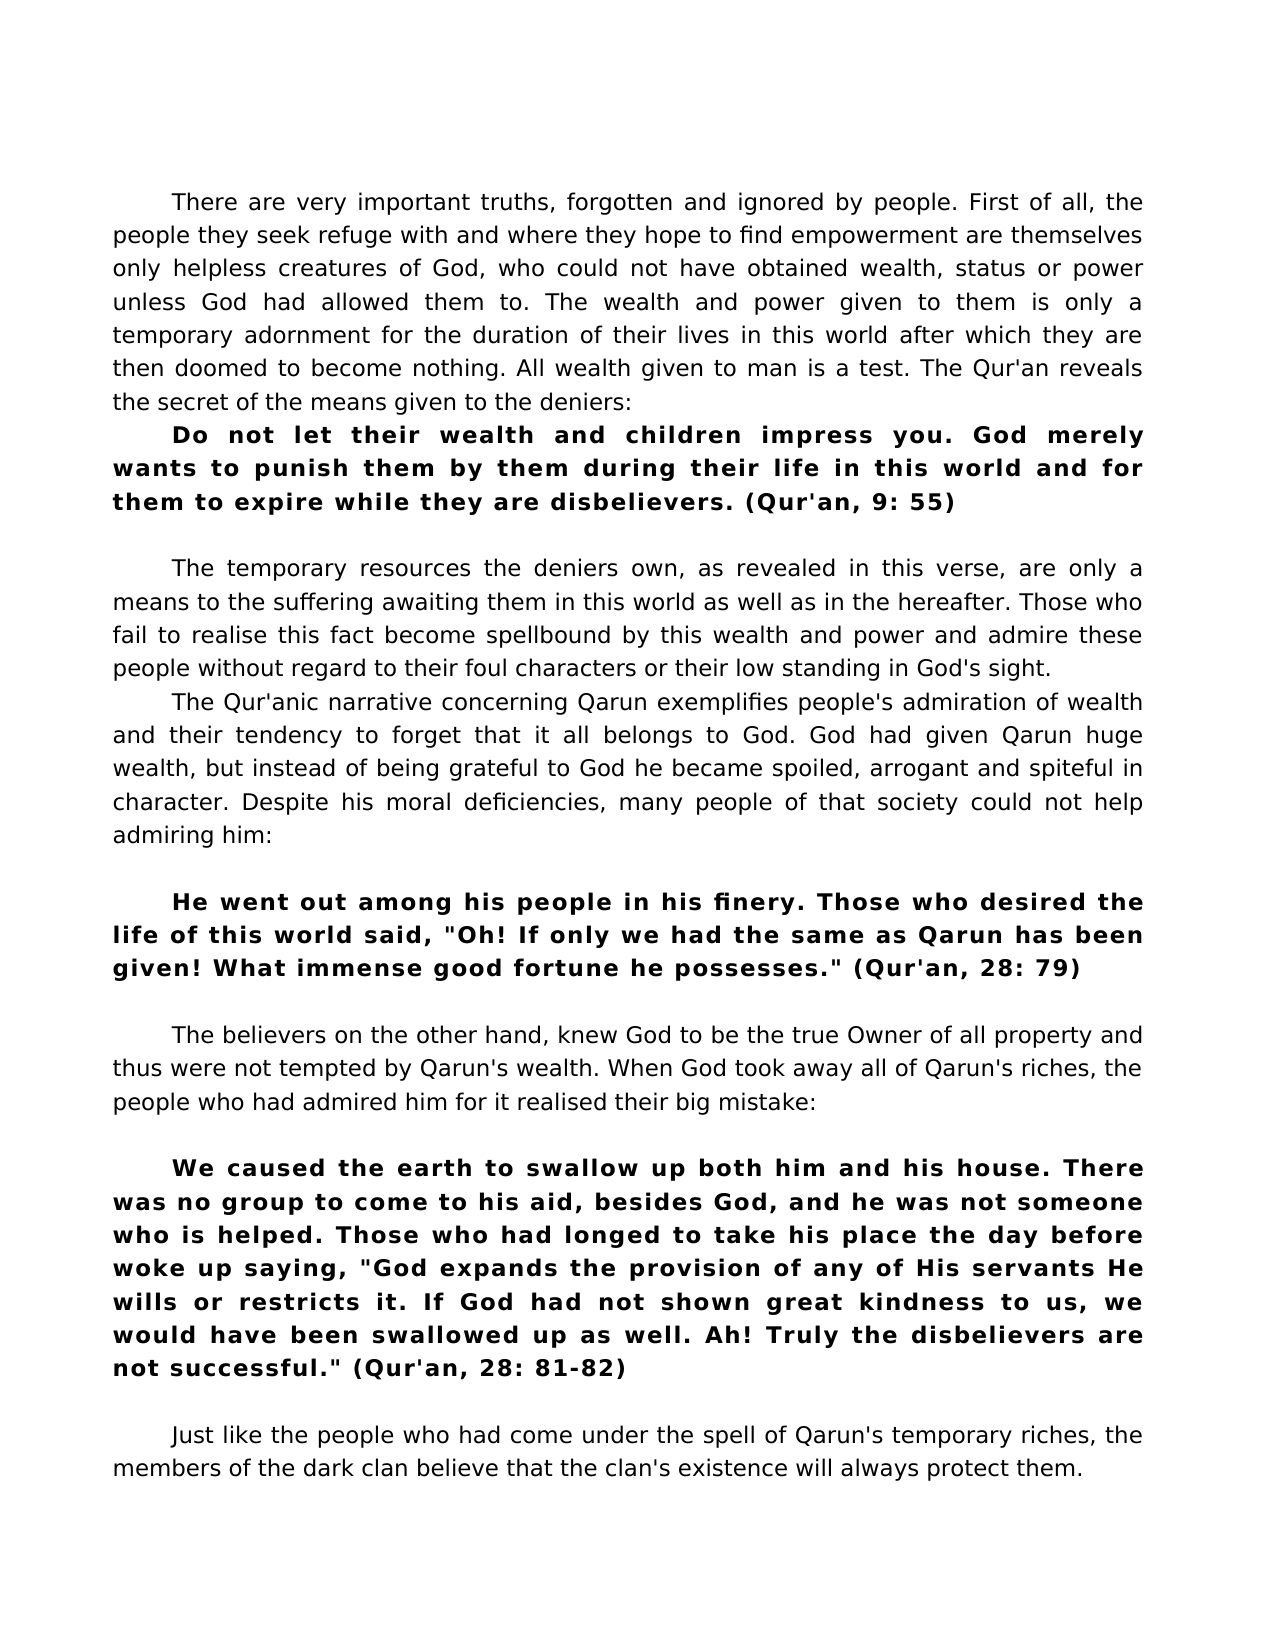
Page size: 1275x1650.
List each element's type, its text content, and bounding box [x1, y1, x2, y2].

text There are very important truths, forgotten and ignored by people. First of all, the people they seek refuge with and where they hope to find empowerment are themselves only helpless creatures of God, who could not have obtained wealth, status or power unless God had allowed them to. The wealth and power given to them is only a temporary adornment for the duration of their lives in this world after which they are then doomed to become nothing. All wealth given to man is a test. The Qur'an reveals the secret of the means given to the deniers: [112, 183, 1145, 417]
text Do not let their wealth and children impress you. God merely wants to punish them by them during their life in this world and for them to expire while they are disbelievers. (Qur'an, 9: 55) [112, 417, 1145, 517]
text Just like the people who had come under the spell of Qarun's temporary riches, the members of the dark clan believe that the clan's existence will always protect them. [112, 1417, 1145, 1483]
text The Qur'anic narrative concerning Qarun exemplifies people's admiration of wealth and their tendency to forget that it all belongs to God. God had given Qarun huge wealth, but instead of being grateful to God he became spoiled, arrogant and spiteful in character. Despite his moral deficiencies, many people of that society could not help admiring him: [112, 683, 1145, 850]
text The temporary resources the deniers own, as revealed in this verse, are only a means to the suffering awaiting them in this world as well as in the hereafter. Those who fail to realise this fact become spellbound by this wealth and power and admire these people without regard to their foul characters or their low standing in God's sight. [112, 550, 1145, 683]
text He went out among his people in his finery. Those who desired the life of this world said, "Oh! If only we had the same as Qarun has been given! What immense good fortune he possesses." (Qur'an, 28: 79) [112, 883, 1145, 983]
text We caused the earth to swallow up both him and his house. There was no group to come to his aid, besides God, and he was not someone who is helped. Those who had longed to take his place the day before woke up saying, "God expands the provision of any of His servants He wills or restricts it. If God had not shown great kindness to us, we would have been swallowed up as well. Ah! Truly the disbelievers are not successful." (Qur'an, 28: 81-82) [112, 1150, 1145, 1383]
text The believers on the other hand, knew God to be the true Owner of all property and thus were not tempted by Qarun's wealth. When God took away all of Qarun's riches, the people who had admired him for it realised their big mistake: [112, 1017, 1145, 1117]
